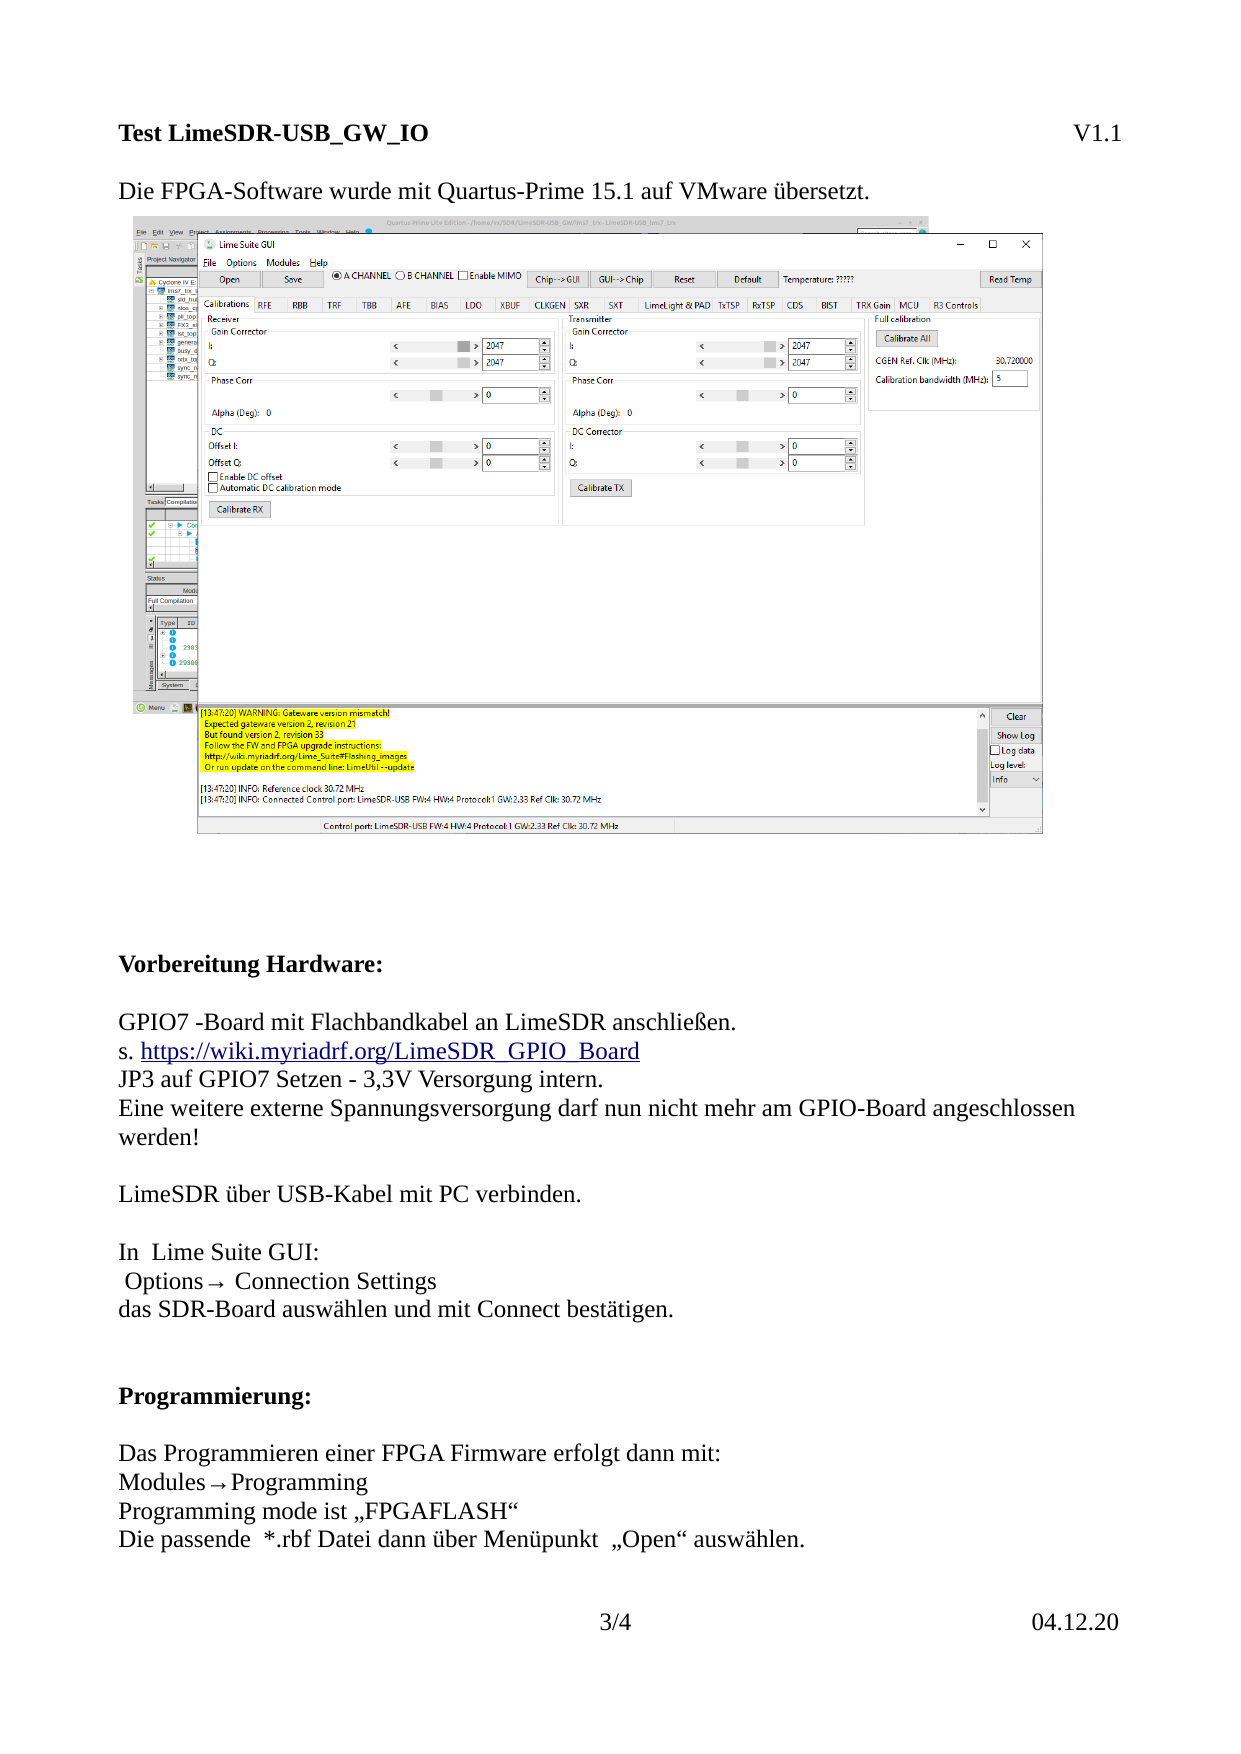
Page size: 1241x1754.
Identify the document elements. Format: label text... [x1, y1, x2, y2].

text das SDR-Board auswählen und mit Connect bestätigen. [118, 1294, 1122, 1323]
text LimeSDR über USB-Kabel mit PC verbinden. [118, 1179, 1122, 1208]
text Programming mode ist „FPGAFLASH“ [118, 1496, 1122, 1524]
text Modules→Programming [118, 1467, 1122, 1496]
text Das Programmieren einer FPGA Firmware erfolgt dann mit: [118, 1438, 1122, 1467]
text s. https://wiki.myriadrf.org/LimeSDR_GPIO_Board [118, 1036, 1122, 1064]
text Options→ Connection Settings [118, 1266, 1122, 1294]
text In Lime Suite GUI: [118, 1237, 1122, 1266]
text Vorbereitung Hardware: [118, 949, 1122, 978]
text Eine weitere externe Spannungsversorgung darf nun nicht mehr am GPIO-Board angeschlossen werden! [118, 1093, 1122, 1151]
picture [133, 216, 1043, 834]
text Programmierung: [118, 1381, 1122, 1409]
text Die FPGA-Software wurde mit Quartus-Prime 15.1 auf VMware übersetzt. [118, 176, 1122, 205]
text JP3 auf GPIO7 Setzen - 3,3V Versorgung intern. [118, 1064, 1122, 1093]
text Die passende *.rbf Datei dann über Menüpunkt „Open“ auswählen. [118, 1524, 1122, 1553]
text GPIO7 -Board mit Flachbandkabel an LimeSDR anschließen. [118, 1007, 1122, 1036]
